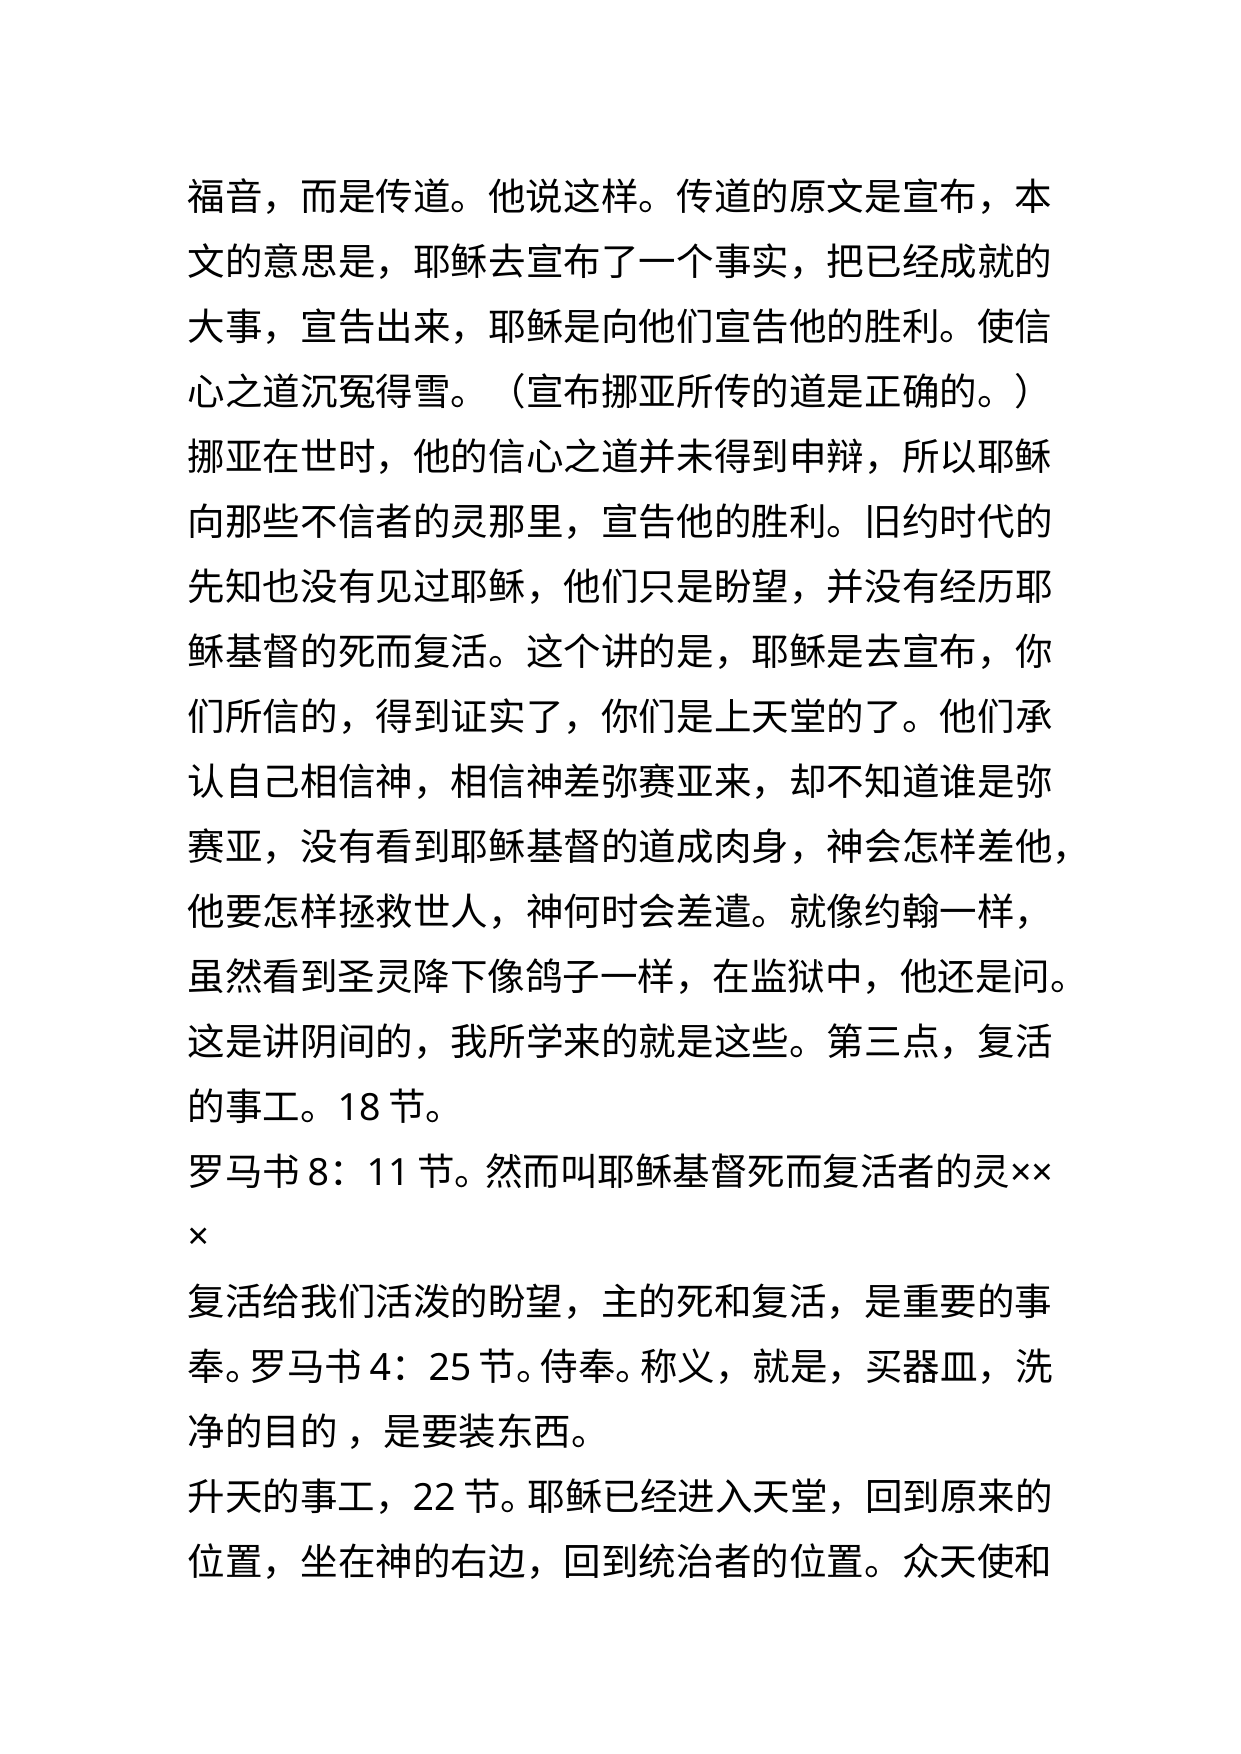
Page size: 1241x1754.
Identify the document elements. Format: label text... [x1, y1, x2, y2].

text 升天的事工，22节。耶稣已经进入天堂，回到原来的位置，坐在神的右边，回到统治者的位置。众天使和 [187, 1462, 1053, 1592]
text 复活给我们活泼的盼望，主的死和复活，是重要的事奉。罗马书4：25节。侍奉。称义，就是，买器皿，洗净的目的 ，是要装东西。 [187, 1267, 1053, 1462]
text 罗马书8：11节。然而叫耶稣基督死而复活者的灵××× [187, 1137, 1053, 1267]
text 这是讲阴间的，我所学来的就是这些。第三点，复活的事工。18节。 [187, 1007, 1053, 1137]
text 这是三个问题，在三个问题中找答案，找到答案才能解释。他说，这些灵是挪亚时，居住地上不信的人。挪亚方舟本来就是福音。挪亚传义道120年，洪水审判，神曾耐心等待不信从者，洪水时，因不信而不得拯救的人。所以，本段经文是指基督曾传道给那些在挪亚时代监狱里的灵听。这监狱指地狱里的监牢。我们先听着，知道有这么个回事。耶稣是去了，不是传福音，而是传道。他说这样。传道的原文是宣布，本文的意思是，耶稣去宣布了一个事实，把已经成就的大事，宣告出来，耶稣是向他们宣告他的胜利。使信心之道沉冤得雪。（宣布挪亚所传的道是正确的。）挪亚在世时，他的信心之道并未得到申辩，所以耶稣向那些不信者的灵那里，宣告他的胜利。旧约时代的先知也没有见过耶稣，他们只是盼望，并没有经历耶稣基督的死而复活。这个讲的是，耶稣是去宣布，你们所信的，得到证实了，你们是上天堂的了。他们承认自己相信神，相信神差弥赛亚来，却不知道谁是弥赛亚，没有看到耶稣基督的道成肉身，神会怎样差他，他要怎样拯救世人，神何时会差遣。就像约翰一样，虽然看到圣灵降下像鸽子一样，在监狱中，他还是问。 [187, 162, 1053, 1007]
